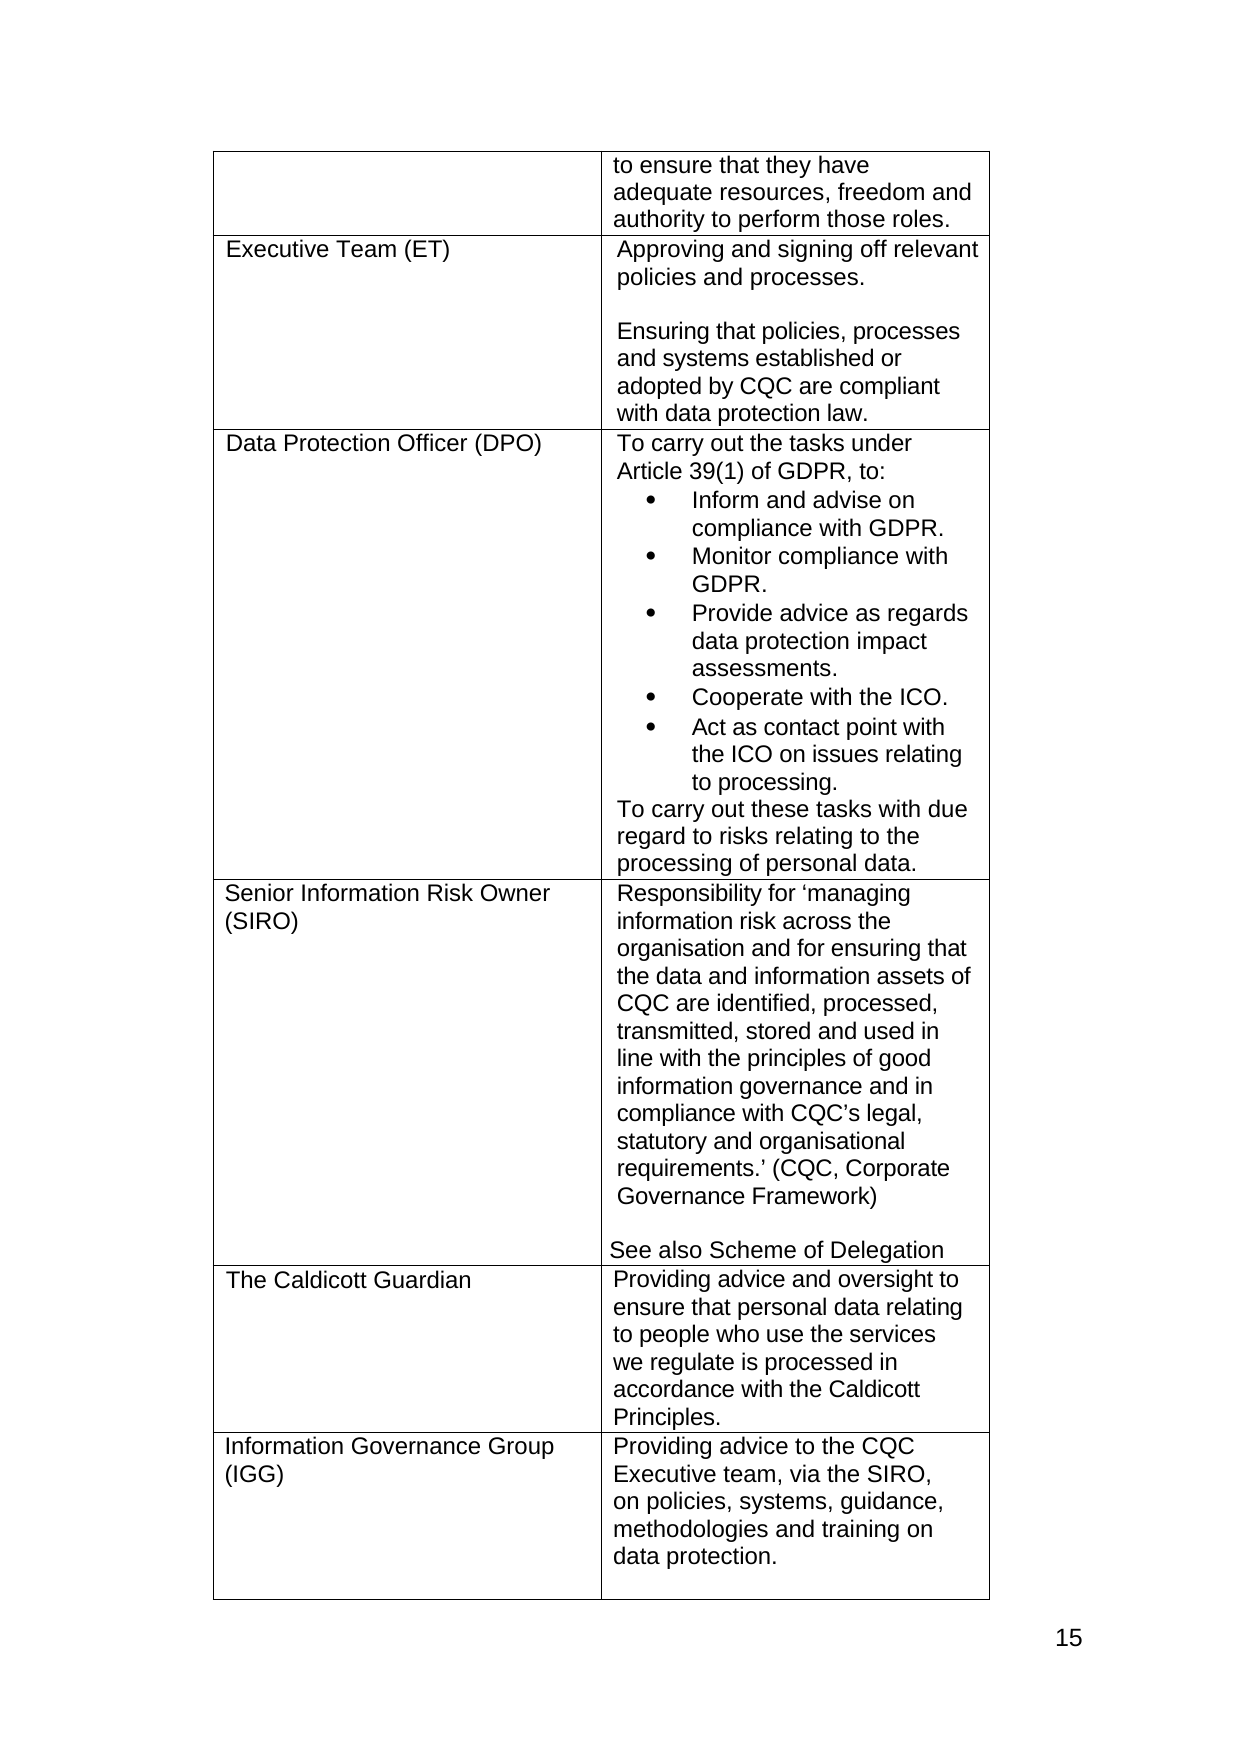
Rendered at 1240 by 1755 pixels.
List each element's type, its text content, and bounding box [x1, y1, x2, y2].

table_cell Data Protection Officer (DPO) [214, 430, 601, 878]
table_cell Providing advice and oversight to ensure that personal data relating to people who use the services we regulate is processed in accordance with the Caldicott Principles. [602, 1266, 989, 1432]
table_header to ensure that they have adequate resources, freedom and authority to perform those roles. [602, 152, 989, 234]
table_cell Responsibility for ‘managing information risk across the organisation and for ensuring that the data and information assets of CQC are identified, processed, transmitted, stored and used in line with the principles of good information governance and in compliance with CQC’s legal, statutory and organisational requirements.’ (CQC, Corporate Governance Framework) See also Scheme of Delegation [602, 880, 989, 1265]
table_cell Information Governance Group (IGG) [214, 1433, 601, 1598]
table_cell Senior Information Risk Owner (SIRO) [214, 880, 601, 1265]
table_cell Executive Team (ET) [214, 236, 601, 428]
text 15 [1055, 1624, 1100, 1651]
table_cell The Caldicott Guardian [214, 1266, 601, 1432]
table_cell Providing advice to the CQC Executive team, via the SIRO, on policies, systems, guidance, methodologies and training on data protection. [602, 1433, 989, 1598]
table_cell To carry out the tasks under Article 39(1) of GDPR, to: Inform and advise on compliance with GDPR. Monitor compliance with GDPR. Provide advice as regards data protection impact assessments. Cooperate with the ICO. Act as contact point with the ICO on issues relating to processing. To carry out these tasks with due regard to risks relating to the processing of personal data. [602, 430, 989, 878]
table_header [214, 152, 601, 234]
table_cell Approving and signing off relevant policies and processes. Ensuring that policies, processes and systems established or adopted by CQC are compliant with data protection law. [602, 236, 989, 428]
